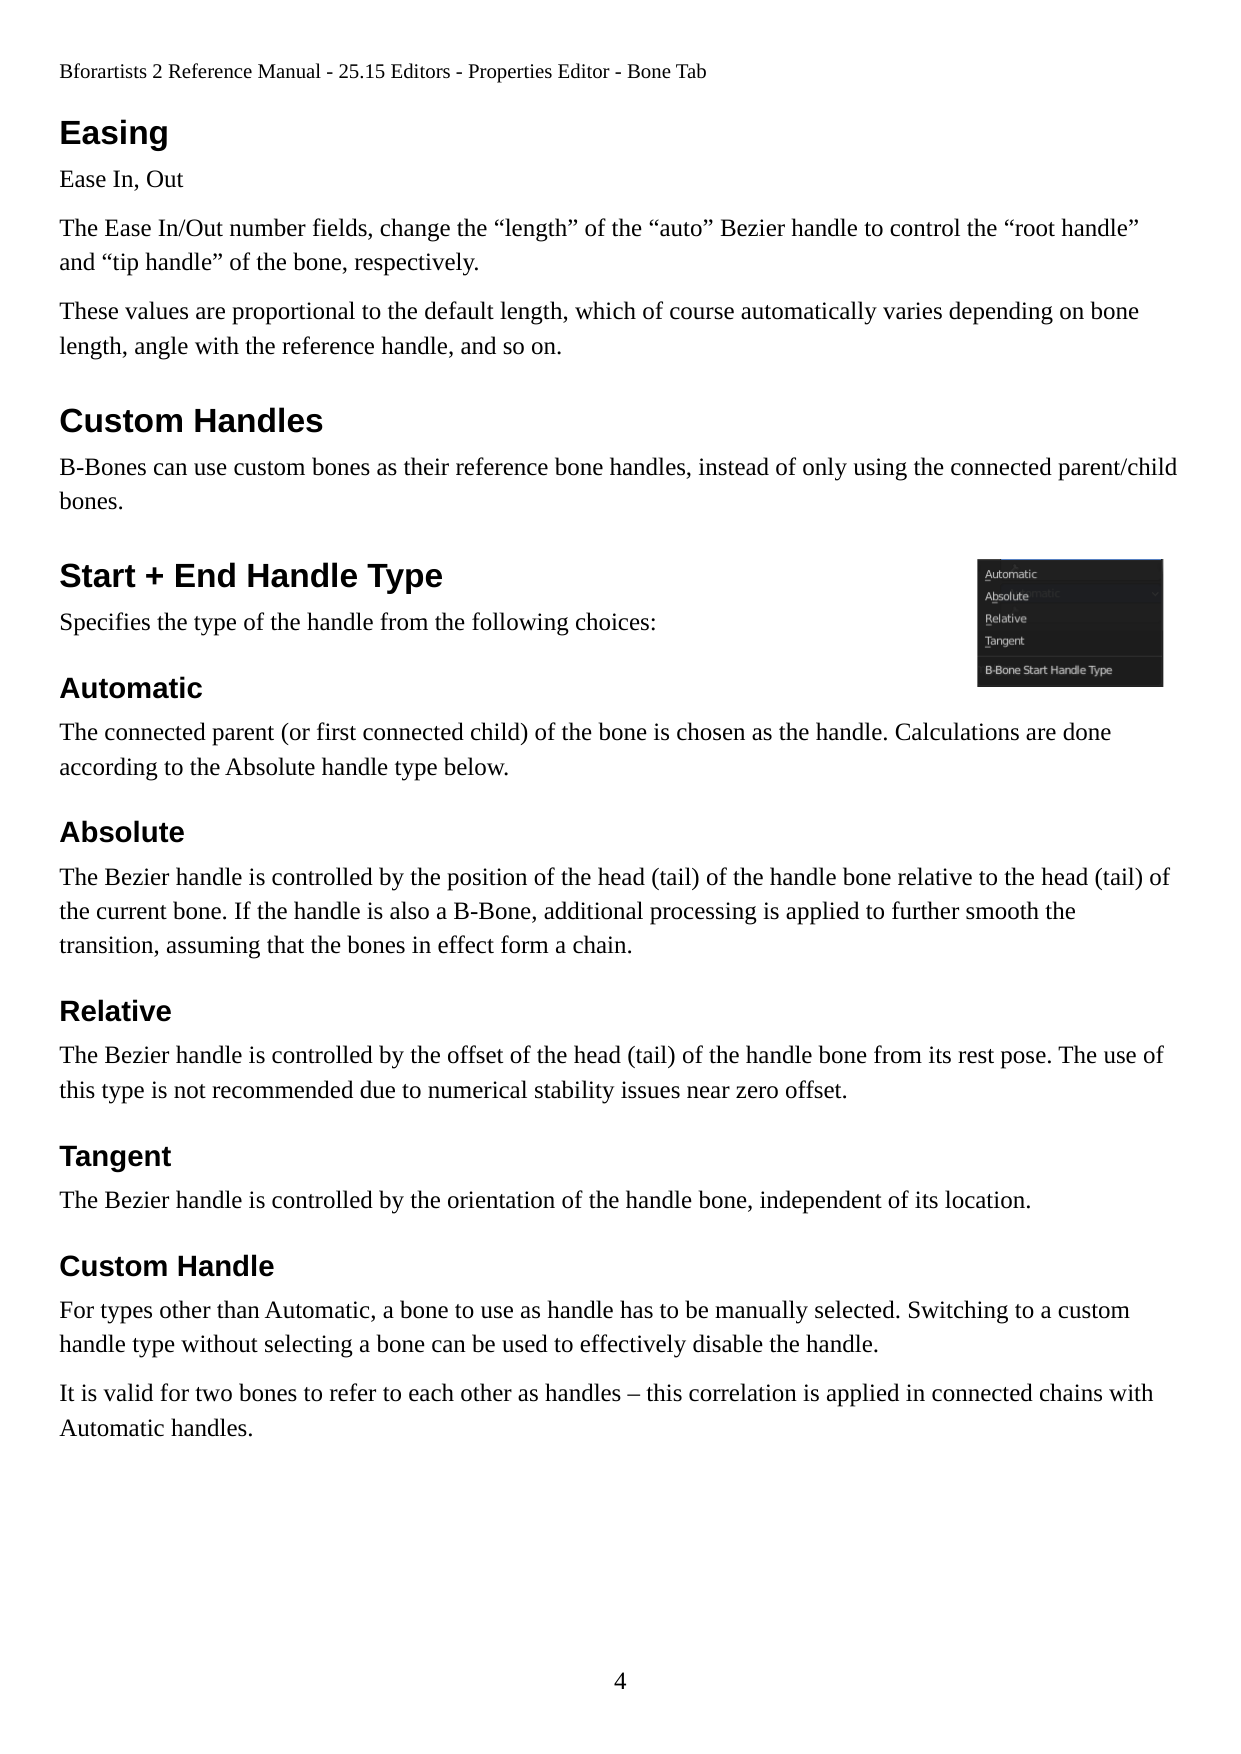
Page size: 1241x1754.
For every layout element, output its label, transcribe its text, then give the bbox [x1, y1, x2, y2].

subtitle Tangent [59, 1139, 1181, 1172]
subtitle Start + End Handle Type [59, 556, 1181, 595]
text Ease In, Out [59, 164, 1181, 192]
text B-Bones can use custom bones as their reference bone handles, instead of only using the connected parent/child bones. [59, 452, 1181, 515]
text Specifies the type of the handle from the following choices: [59, 607, 977, 636]
subtitle Relative [59, 994, 1181, 1028]
text It is valid for two bones to refer to each other as handles – this correlation is applied in connected chains with Automatic handles. [59, 1378, 1181, 1442]
text The Bezier handle is controlled by the offset of the head (tail) of the handle bone from its rest pose. The use of this type is not recommended due to numerical stability issues near zero offset. [59, 1041, 1181, 1104]
text The Ease In/Out number fields, change the “length” of the “auto” Bezier handle to control the “root handle” and “tip handle” of the bone, respectively. [59, 213, 1181, 276]
text The connected parent (or first connected child) of the bone is chosen as the handle. Calculations are done according to the Absolute handle type below. [59, 717, 1181, 781]
subtitle Automatic [59, 671, 1181, 705]
subtitle Absolute [59, 815, 1181, 849]
text These values are proportional to the default length, which of course automatically varies depending on bone length, angle with the reference handle, and so on. [59, 296, 1181, 359]
picture [977, 559, 1164, 687]
subtitle Custom Handles [59, 401, 1181, 439]
subtitle Easing [59, 113, 1181, 151]
text For types other than Automatic, a bone to use as handle has to be manually selected. Switching to a custom handle type without selecting a bone can be used to effectively disable the handle. [59, 1295, 1181, 1358]
subtitle Custom Handle [59, 1248, 1181, 1282]
text The Bezier handle is controlled by the orientation of the handle bone, independent of its location. [59, 1185, 1181, 1214]
text The Bezier handle is controlled by the position of the head (tail) of the handle bone relative to the head (tail) of the current bone. If the handle is also a B-Bone, additional processing is applied to further smooth the transition, assuming that the bones in effect form a chain. [59, 862, 1181, 959]
